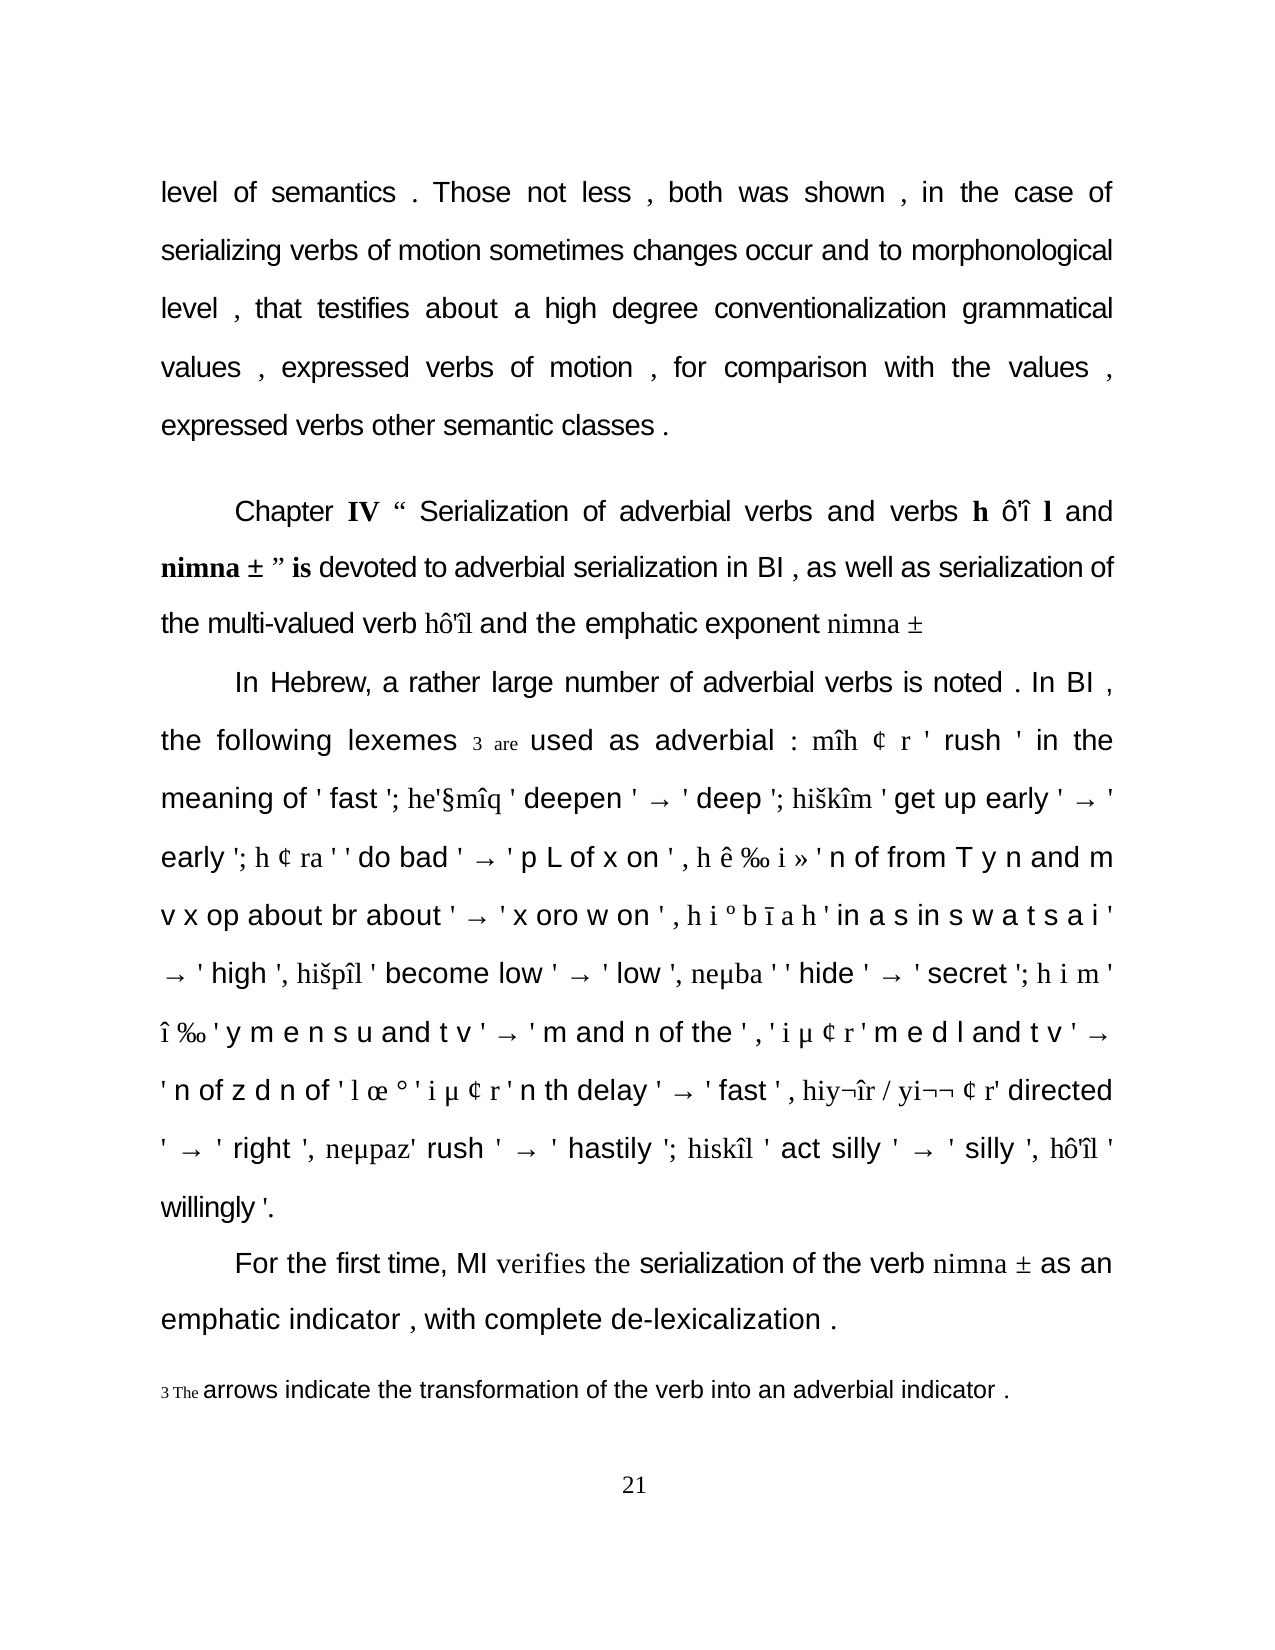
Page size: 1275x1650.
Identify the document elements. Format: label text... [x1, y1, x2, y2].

text For the first time, MI verifies the serialization of the verb nimna ± as an emphatic indicator , with complete de-lexicalization . [161, 1223, 1113, 1336]
text level of semantics . Those not less , both was shown , in the case of serializing verbs of motion sometimes changes occur and to morphonological level , that testifies about a high degree conventionalization grammatical values , expressed verbs of motion , for comparison with the values , expressed verbs other semantic classes . [161, 150, 1113, 442]
text In Hebrew, a rather large number of adverbial verbs is noted . In BI , the following lexemes 3 are used as adverbial : mîh ¢ r ' rush ' in the meaning of ' fast '; he'§mîq ' deepen ' → ' deep '; hiškîm ' get up early ' → ' early '; h ¢ ra ' ' do bad ' → ' p L of x on ' , h ê ‰ i » ' n of from T y n and m v x op about br about ' → ' x oro w on ' , h i º b ī a h ' in a s in s w a t s a i ' → ' high ', hišpîl ' become low ' → ' low ', neμba ' ' hide ' → ' secret '; h i m ' î ‰ ' y m e n s u and t v ' → ' m and n of the ' , ' i μ ¢ r ' m e d l and t v ' → ' n of z d n of ' l œ ° ' i μ ¢ r ' n th delay ' → ' fast ' , hiy¬îr / yi¬¬ ¢ r' directed ' → ' right ', neμpaz' rush ' → ' hastily '; hiskîl ' act silly ' → ' silly ', hô'îl ' willingly '. [161, 640, 1113, 1223]
text 3 The arrows indicate the transformation of the verb into an adverbial indicator . [161, 1375, 1125, 1404]
text Chapter IV “ Serialization of adverbial verbs and verbs h ô'î l and nimna ± ” is devoted to adverbial serialization in BI , as well as serialization of the multi-valued verb hô'îl and the emphatic exponent nimna ± [161, 471, 1114, 640]
